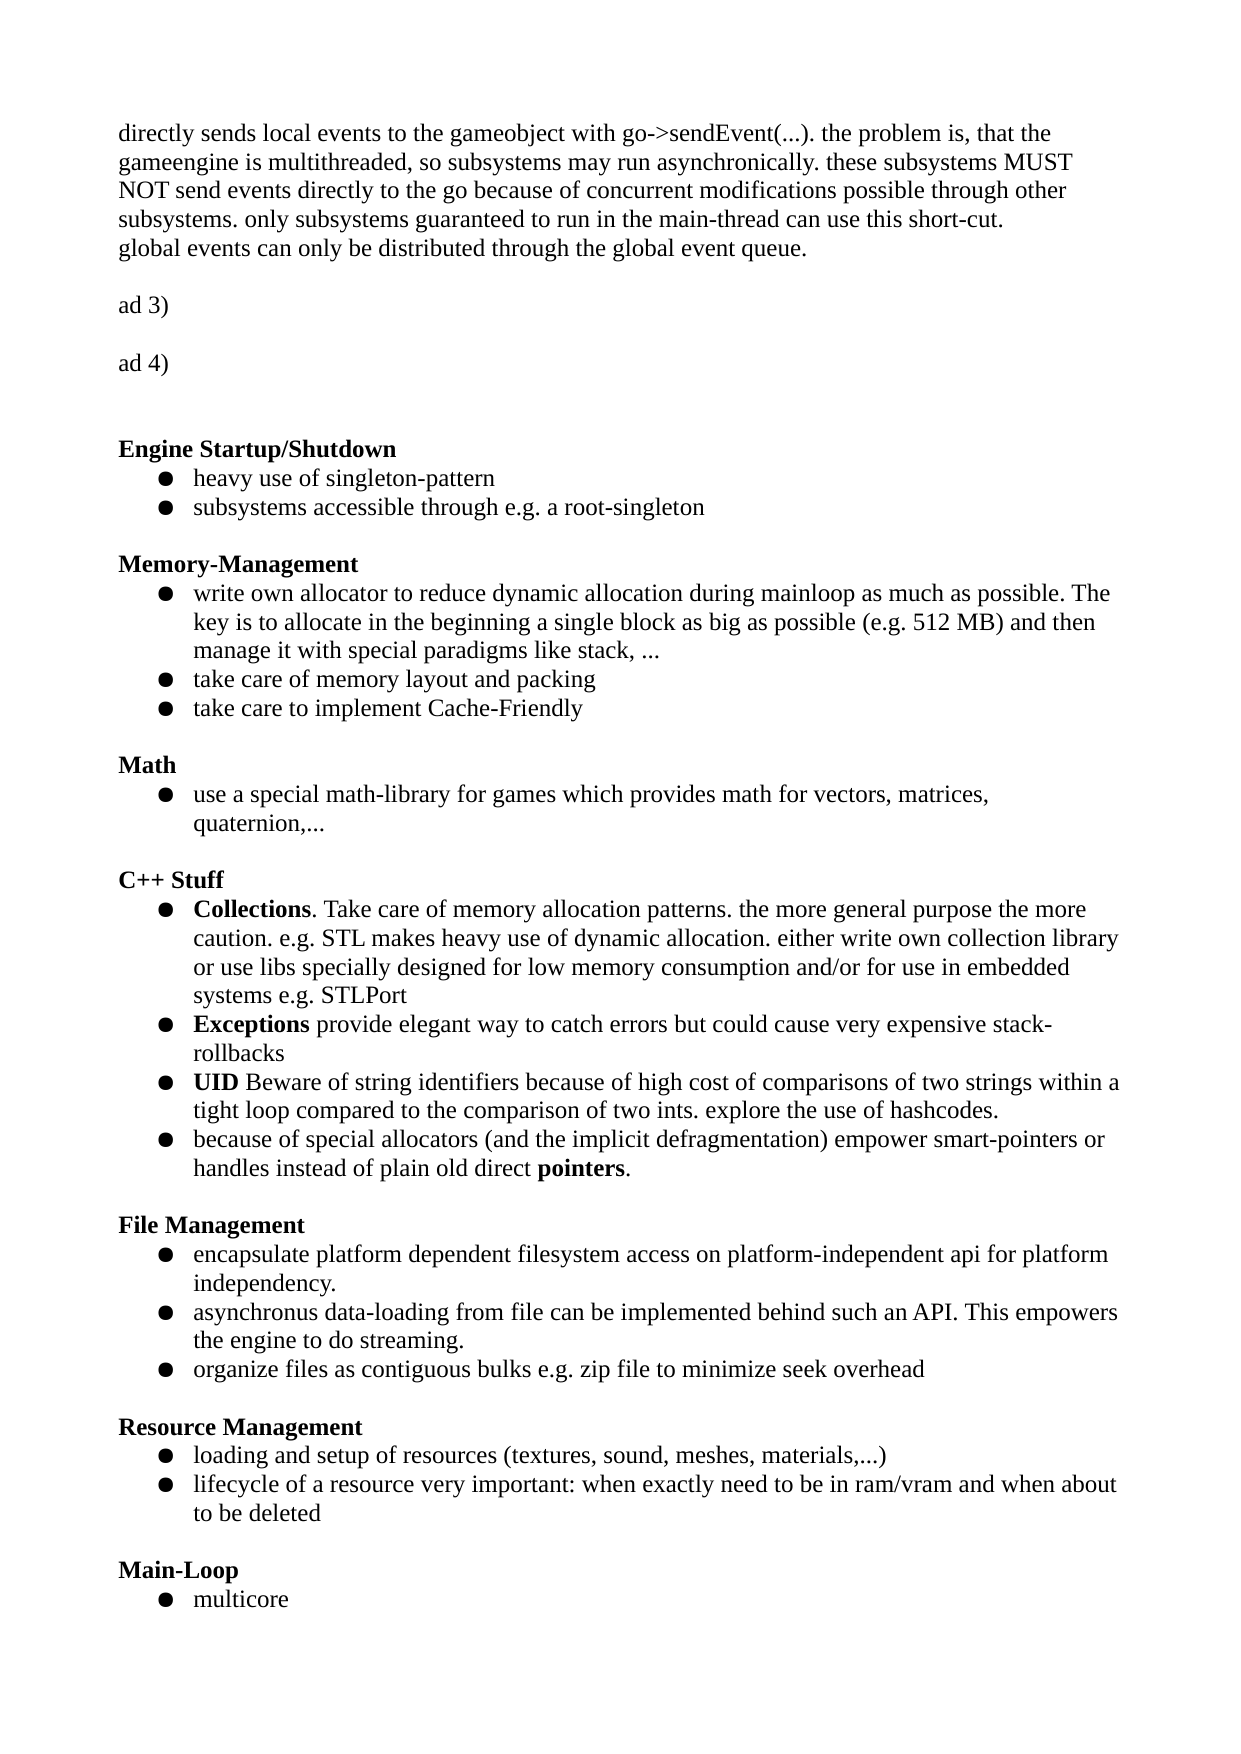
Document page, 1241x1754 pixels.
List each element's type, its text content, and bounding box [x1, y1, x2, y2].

text directly sends local events to the gameobject with go->sendEvent(...). the problem is, that the gameengine is multithreaded, so subsystems may run asynchronically. these subsystems MUST NOT send events directly to the go because of concurrent modifications possible through other subsystems. only subsystems guaranteed to run in the main-thread can use this short-cut. global events can only be distributed through the global event queue. ad 3) ad 4) [118, 118, 1122, 377]
list Exceptions provide elegant way to catch errors but could cause very expensive stack-rollbacks [156, 1009, 1122, 1067]
list UID Beware of string identifiers because of high cost of comparisons of two strings within a tight loop compared to the comparison of two ints. explore the use of hashcodes. [156, 1067, 1122, 1124]
text Resource Management [118, 1412, 1122, 1441]
text Engine Startup/Shutdown [118, 434, 1122, 463]
text Memory-Management [118, 549, 1122, 578]
list encapsulate platform dependent filesystem access on platform-independent api for platform independency. [156, 1239, 1122, 1297]
list take care to implement Cache-Friendly [156, 693, 1122, 722]
list organize files as contiguous bulks e.g. zip file to minimize seek overhead [156, 1354, 1122, 1383]
text File Management [118, 1211, 1122, 1239]
text Main-Loop [118, 1556, 1122, 1584]
list asynchronus data-loading from file can be implemented behind such an API. This empowers the engine to do streaming. [156, 1297, 1122, 1354]
list Collections. Take care of memory allocation patterns. the more general purpose the more caution. e.g. STL makes heavy use of dynamic allocation. either write own collection library or use libs specially designed for low memory consumption and/or for use in embedded systems e.g. STLPort [156, 894, 1122, 1009]
list subsystems accessible through e.g. a root-singleton [156, 492, 1122, 521]
list multicore [156, 1584, 1122, 1613]
list take care of memory layout and packing [156, 664, 1122, 693]
list because of special allocators (and the implicit defragmentation) empower smart-pointers or handles instead of plain old direct pointers. [156, 1124, 1122, 1182]
list lifecycle of a resource very important: when exactly need to be in ram/vram and when about to be deleted [156, 1469, 1122, 1527]
text C++ Stuff [118, 866, 1122, 894]
list use a special math-library for games which provides math for vectors, matrices, quaternion,... [156, 779, 1122, 837]
list write own allocator to reduce dynamic allocation during mainloop as much as possible. The key is to allocate in the beginning a single block as big as possible (e.g. 512 MB) and then manage it with special paradigms like stack, ... [156, 578, 1122, 664]
list heavy use of singleton-pattern [156, 463, 1122, 492]
text Math [118, 751, 1122, 779]
list loading and setup of resources (textures, sound, meshes, materials,...) [156, 1441, 1122, 1469]
